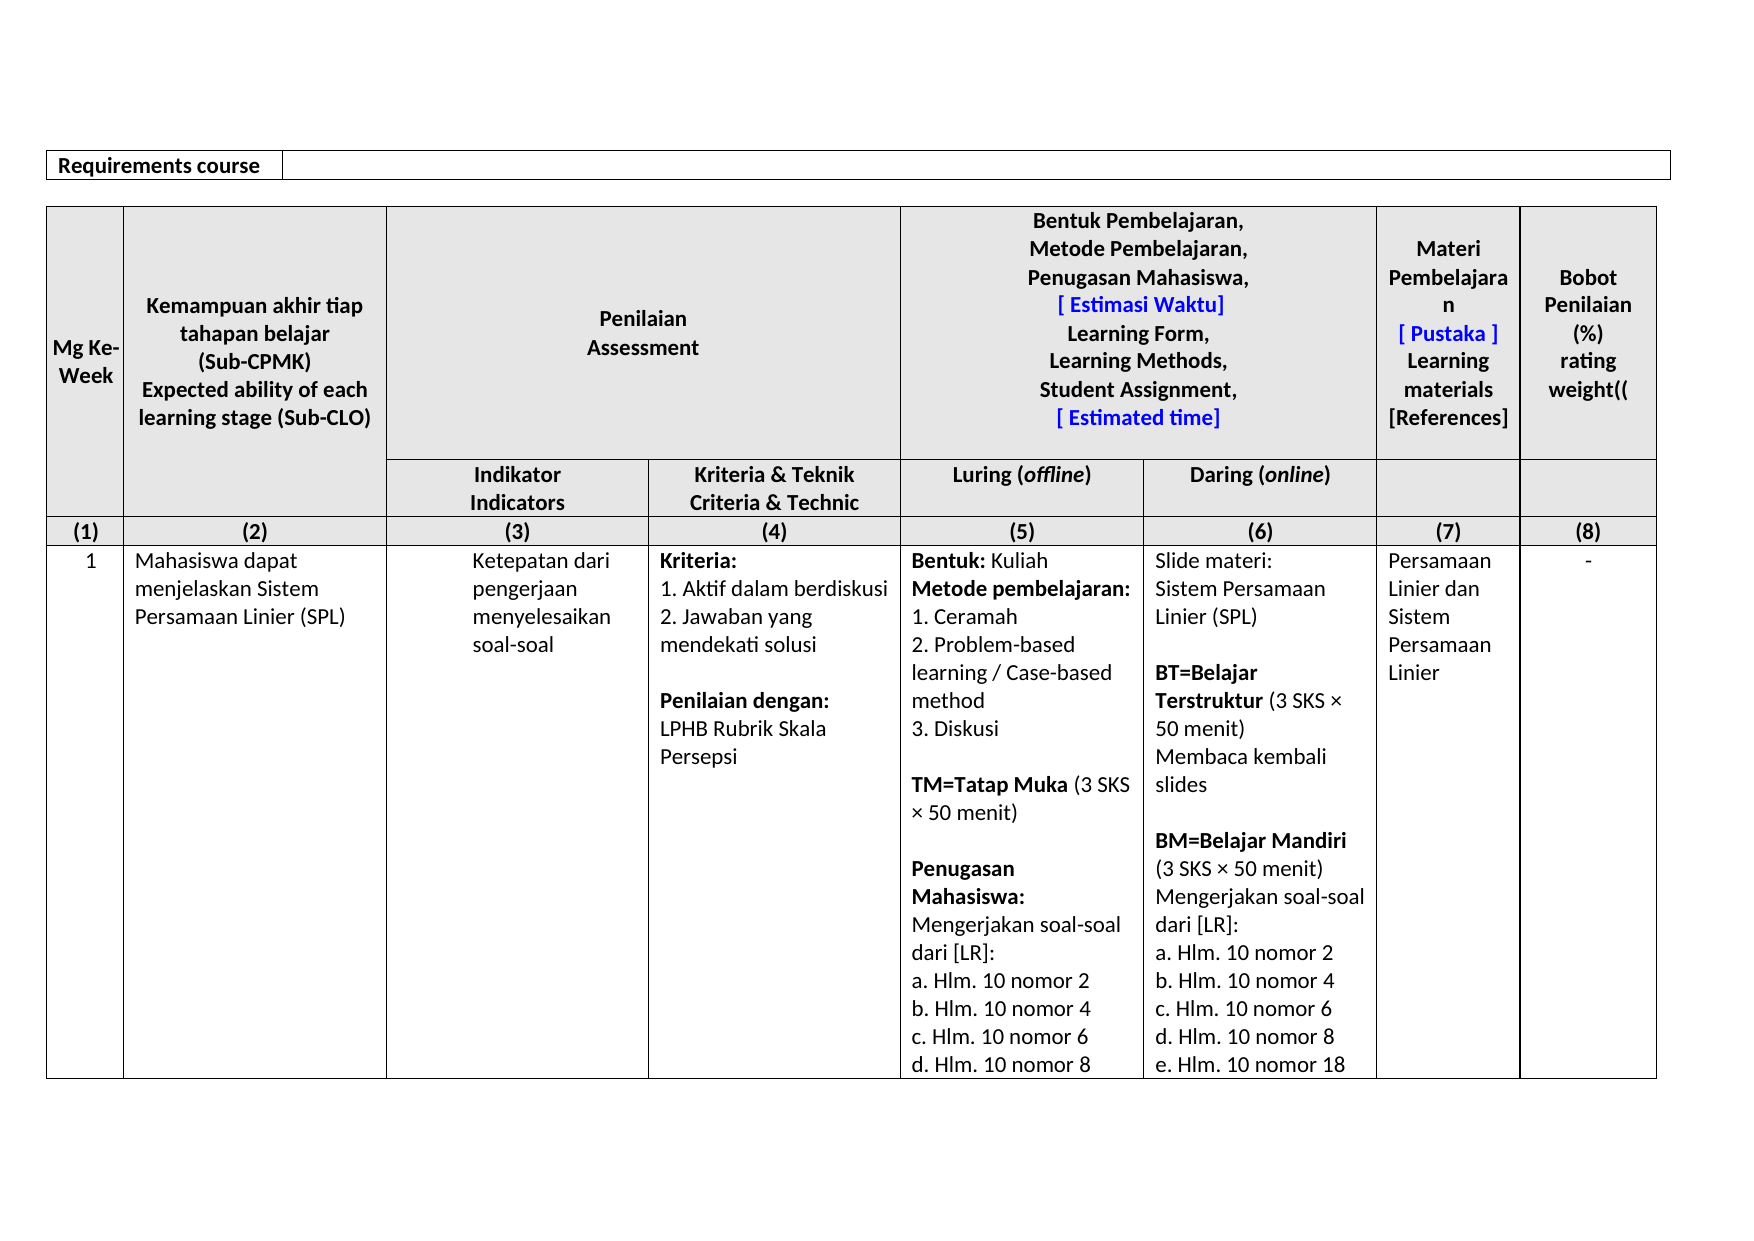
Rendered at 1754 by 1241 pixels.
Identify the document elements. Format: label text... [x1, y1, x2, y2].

table_cell Mahasiswa dapat menjelaskan Sistem Persamaan Linier (SPL) [124, 546, 386, 1078]
table_cell (5) [901, 517, 1143, 545]
table_cell [1521, 460, 1656, 516]
table_header Bobot Penilaian (%) rating weight(( [1521, 207, 1656, 459]
table_cell Slide materi: Sistem Persamaan Linier (SPL) BT=Belajar Terstruktur (3 SKS × 50 menit) Membaca kembali slides BM=Belajar Mandiri (3 SKS × 50 menit) Mengerjakan soal-soal dari [LR]: a. Hlm. 10 nomor 2 b. Hlm. 10 nomor 4 c. Hlm. 10 nomor 6 d. Hlm. 10 nomor 8 e. Hlm. 10 nomor 18 [1144, 546, 1376, 1078]
table_cell Luring (offline) [901, 460, 1143, 516]
table_cell Requirements course [47, 151, 282, 179]
table_cell (2) [124, 517, 386, 545]
table_cell (6) [1144, 517, 1376, 545]
table_cell Indikator Indicators [387, 460, 648, 516]
table_cell - [283, 151, 1670, 179]
table_cell (3) [387, 517, 648, 545]
table_cell Persamaan Linier dan Sistem Persamaan Linier [1377, 546, 1519, 1078]
table_cell (4) [649, 517, 900, 545]
table_cell Ketepatan dari pengerjaan menyelesaikan soal-soal [387, 546, 648, 1078]
table_cell (7) [1377, 517, 1519, 545]
table_cell Daring (online) [1144, 460, 1376, 516]
table_cell (1) [47, 517, 123, 545]
table_cell Kriteria: 1. Aktif dalam berdiskusi 2. Jawaban yang mendekati solusi Penilaian dengan: LPHB Rubrik Skala Persepsi [649, 546, 900, 1078]
table_header Materi Pembelajaran [ Pustaka ] Learning materials [References] [1377, 207, 1519, 459]
table_header Bentuk Pembelajaran, Metode Pembelajaran, Penugasan Mahasiswa, [ Estimasi Waktu] Learning Form, Learning Methods, Student Assignment, [ Estimated time] [901, 207, 1376, 459]
table_header Penilaian Assessment [387, 207, 900, 459]
table_cell 1 [47, 546, 123, 1078]
table_cell [1377, 460, 1519, 516]
table_header Kemampuan akhir tiap tahapan belajar (Sub-CPMK) Expected ability of each learning stage (Sub-CLO) [124, 207, 386, 516]
table_cell - [1521, 546, 1656, 1078]
table_cell Bentuk: Kuliah Metode pembelajaran: 1. Ceramah 2. Problem-based learning / Case-based method 3. Diskusi TM=Tatap Muka (3 SKS × 50 menit) Penugasan Mahasiswa: Mengerjakan soal-soal dari [LR]: a. Hlm. 10 nomor 2 b. Hlm. 10 nomor 4 c. Hlm. 10 nomor 6 d. Hlm. 10 nomor 8 [901, 546, 1143, 1078]
table_cell Kriteria & Teknik Criteria & Technic [649, 460, 900, 516]
table_header Mg Ke- Week [47, 207, 123, 516]
table_cell (8) [1521, 517, 1656, 545]
